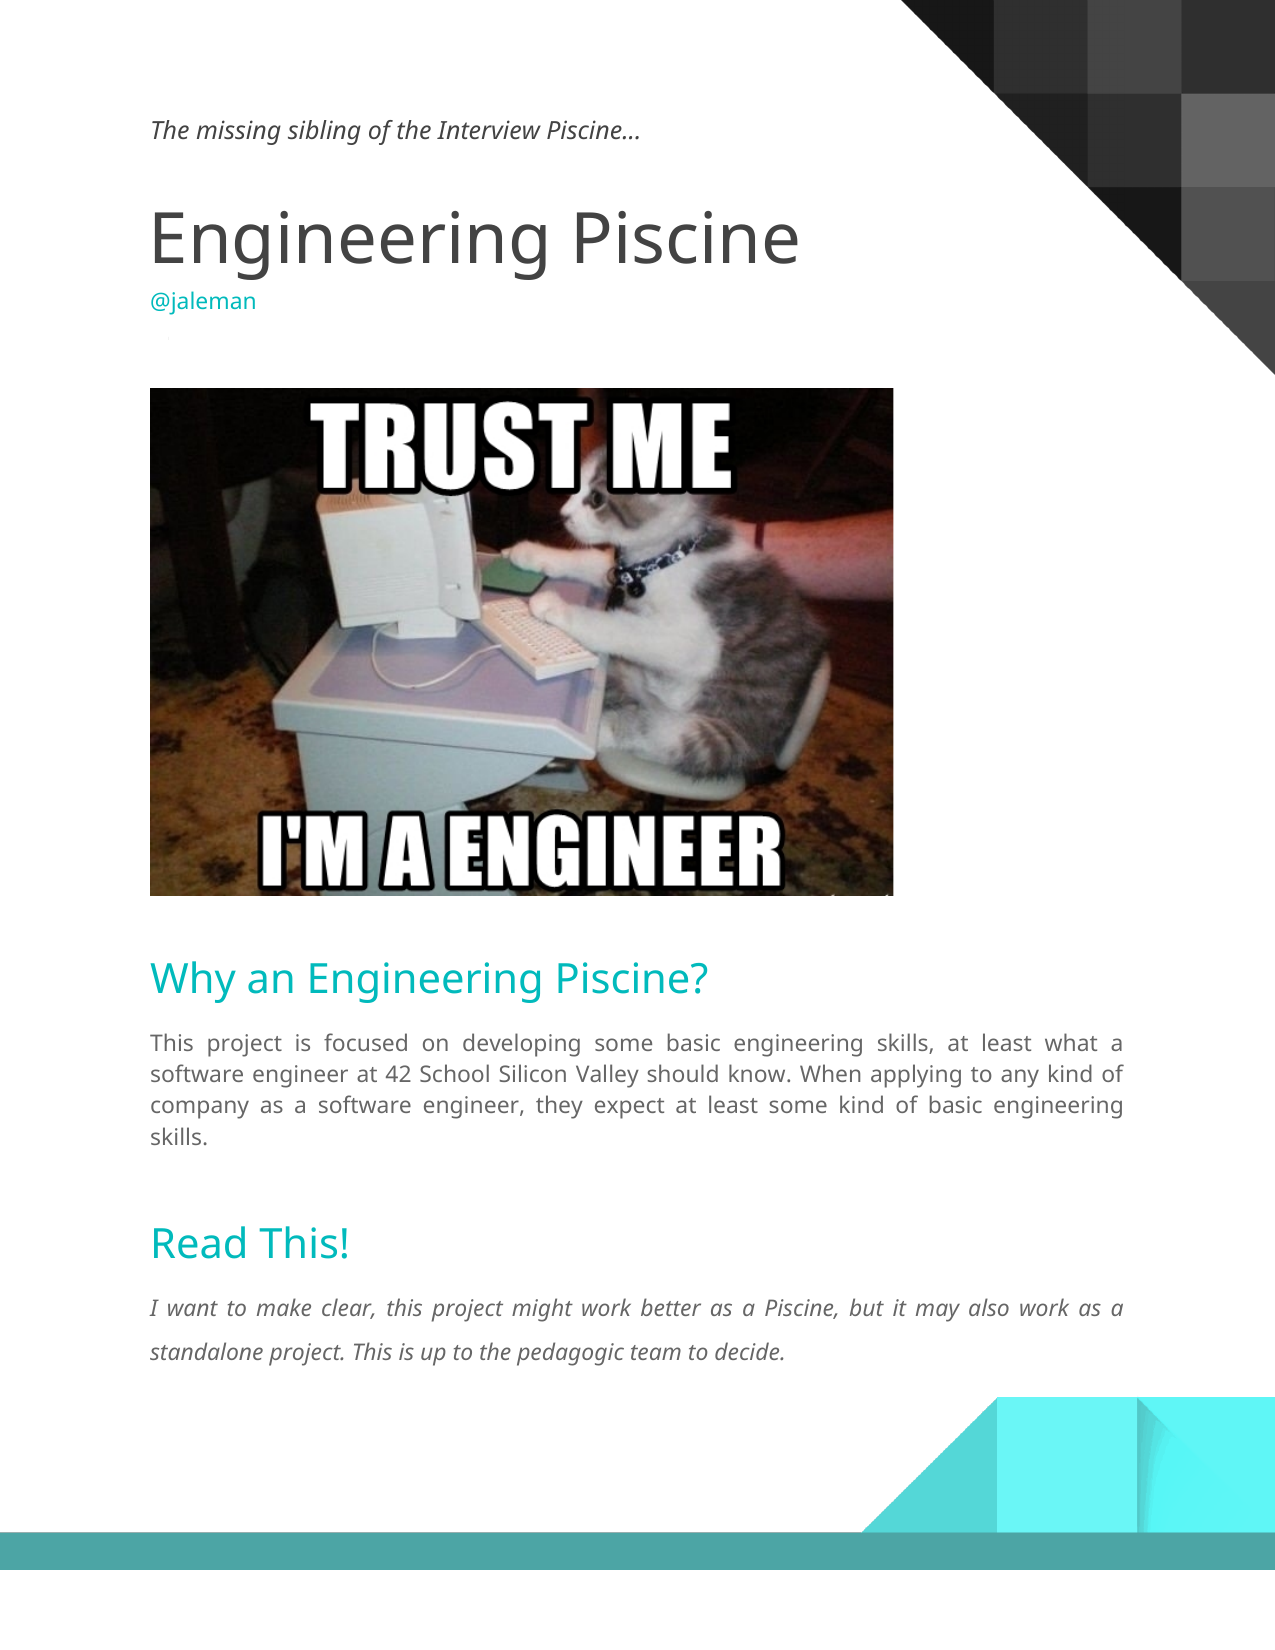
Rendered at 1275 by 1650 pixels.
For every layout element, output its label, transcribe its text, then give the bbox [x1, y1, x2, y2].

text The missing sibling of the Interview Piscine... [150, 112, 1125, 147]
picture [150, 388, 894, 896]
subtitle Why an Engineering Piscine? [150, 949, 1125, 1006]
subtitle Read This! [150, 1214, 1125, 1271]
title Engineering Piscine [148, 188, 1125, 285]
subtitle @jaleman [150, 285, 1125, 316]
picture [0, 1395, 1275, 1570]
text This project is focused on developing some basic engineering skills, at least what a software engineer at 42 School Silicon Valley should know. When applying to any kind of company as a software engineer, they expect at least some kind of basic engineering skills. [150, 1027, 1125, 1152]
text I want to make clear, this project might work better as a Piscine, but it may also work as a standalone project. This is up to the pedagogic team to decide. [150, 1292, 1125, 1367]
picture [900, 0, 1275, 375]
